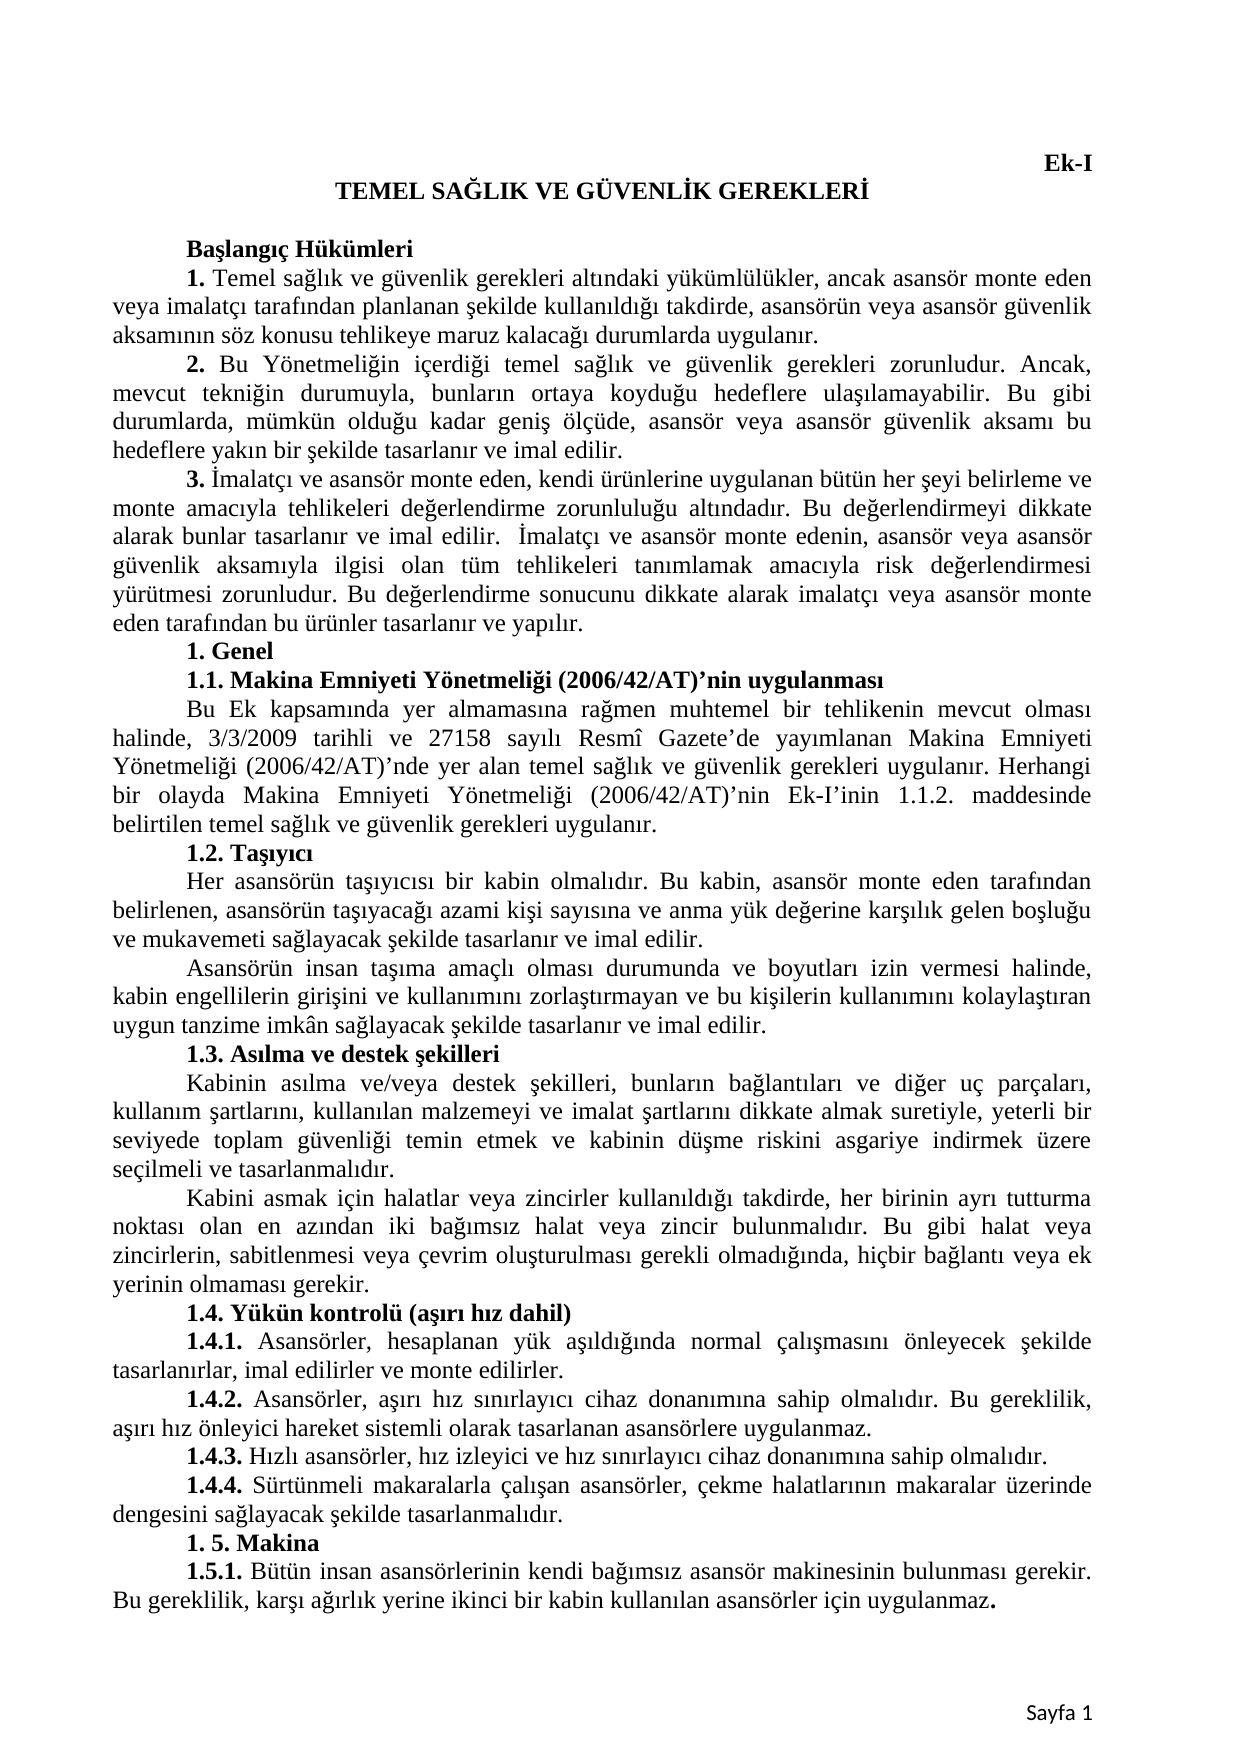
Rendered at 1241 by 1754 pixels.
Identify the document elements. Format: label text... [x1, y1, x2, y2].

text 1.3. Asılma ve destek şekilleri [112, 1039, 1092, 1068]
text 2. Bu Yönetmeliğin içerdiği temel sağlık ve güvenlik gerekleri zorunludur. Ancak, mevcut tekniğin durumuyla, bunların ortaya koyduğu hedeflere ulaşılamayabilir. Bu gibi durumlarda, mümkün olduğu kadar geniş ölçüde, asansör veya asansör güvenlik aksamı bu hedeflere yakın bir şekilde tasarlanır ve imal edilir. [112, 349, 1092, 464]
text 1. Genel [112, 636, 1092, 665]
text Kabini asmak için halatlar veya zincirler kullanıldığı takdirde, her birinin ayrı tutturma noktası olan en azından iki bağımsız halat veya zincir bulunmalıdır. Bu gibi halat veya zincirlerin, sabitlenmesi veya çevrim oluşturulması gerekli olmadığında, hiçbir bağlantı veya ek yerinin olmaması gerekir. [112, 1183, 1092, 1298]
text 1.4.3. Hızlı asansörler, hız izleyici ve hız sınırlayıcı cihaz donanımına sahip olmalıdır. [112, 1441, 1092, 1470]
text 1. 5. Makina [112, 1528, 1092, 1556]
text 1.4.4. Sürtünmeli makaralarla çalışan asansörler, çekme halatlarının makaralar üzerinde dengesini sağlayacak şekilde tasarlanmalıdır. [112, 1470, 1092, 1528]
text 1.2. Taşıyıcı [112, 838, 1092, 866]
text Başlangıç Hükümleri [112, 234, 1092, 263]
text 1.5.1. Bütün insan asansörlerinin kendi bağımsız asansör makinesinin bulunması gerekir. Bu gereklilik, karşı ağırlık yerine ikinci bir kabin kullanılan asansörler için uygulanmaz. [112, 1556, 1092, 1614]
text 1. Temel sağlık ve güvenlik gerekleri altındaki yükümlülükler, ancak asansör monte eden veya imalatçı tarafından planlanan şekilde kullanıldığı takdirde, asansörün veya asansör güvenlik aksamının söz konusu tehlikeye maruz kalacağı durumlarda uygulanır. [112, 263, 1092, 349]
text 1.4. Yükün kontrolü (aşırı hız dahil) [112, 1298, 1092, 1326]
text Her asansörün taşıyıcısı bir kabin olmalıdır. Bu kabin, asansör monte eden tarafından belirlenen, asansörün taşıyacağı azami kişi sayısına ve anma yük değerine karşılık gelen boşluğu ve mukavemeti sağlayacak şekilde tasarlanır ve imal edilir. [112, 866, 1092, 953]
text Bu Ek kapsamında yer almamasına rağmen muhtemel bir tehlikenin mevcut olması halinde, 3/3/2009 tarihli ve 27158 sayılı Resmî Gazete’de yayımlanan Makina Emniyeti Yönetmeliği (2006/42/AT)’nde yer alan temel sağlık ve güvenlik gerekleri uygulanır. Herhangi bir olayda Makina Emniyeti Yönetmeliği (2006/42/AT)’nin Ek-I’inin 1.1.2. maddesinde belirtilen temel sağlık ve güvenlik gerekleri uygulanır. [112, 694, 1092, 838]
text Ek-I [112, 148, 1092, 176]
text 1.4.1. Asansörler, hesaplanan yük aşıldığında normal çalışmasını önleyecek şekilde tasarlanırlar, imal edilirler ve monte edilirler. [112, 1326, 1092, 1384]
text 1.4.2. Asansörler, aşırı hız sınırlayıcı cihaz donanımına sahip olmalıdır. Bu gereklilik, aşırı hız önleyici hareket sistemli olarak tasarlanan asansörlere uygulanmaz. [112, 1384, 1092, 1441]
text TEMEL SAĞLIK VE GÜVENLİK GEREKLERİ [112, 176, 1092, 205]
text 3. İmalatçı ve asansör monte eden, kendi ürünlerine uygulanan bütün her şeyi belirleme ve monte amacıyla tehlikeleri değerlendirme zorunluluğu altındadır. Bu değerlendirmeyi dikkate alarak bunlar tasarlanır ve imal edilir. İmalatçı ve asansör monte edenin, asansör veya asansör güvenlik aksamıyla ilgisi olan tüm tehlikeleri tanımlamak amacıyla risk değerlendirmesi yürütmesi zorunludur. Bu değerlendirme sonucunu dikkate alarak imalatçı veya asansör monte eden tarafından bu ürünler tasarlanır ve yapılır. [112, 464, 1092, 636]
text Kabinin asılma ve/veya destek şekilleri, bunların bağlantıları ve diğer uç parçaları, kullanım şartlarını, kullanılan malzemeyi ve imalat şartlarını dikkate almak suretiyle, yeterli bir seviyede toplam güvenliği temin etmek ve kabinin düşme riskini asgariye indirmek üzere seçilmeli ve tasarlanmalıdır. [112, 1068, 1092, 1183]
text Asansörün insan taşıma amaçlı olması durumunda ve boyutları izin vermesi halinde, kabin engellilerin girişini ve kullanımını zorlaştırmayan ve bu kişilerin kullanımını kolaylaştıran uygun tanzime imkân sağlayacak şekilde tasarlanır ve imal edilir. [112, 953, 1092, 1039]
text 1.1. Makina Emniyeti Yönetmeliği (2006/42/AT)’nin uygulanması [112, 665, 1092, 694]
